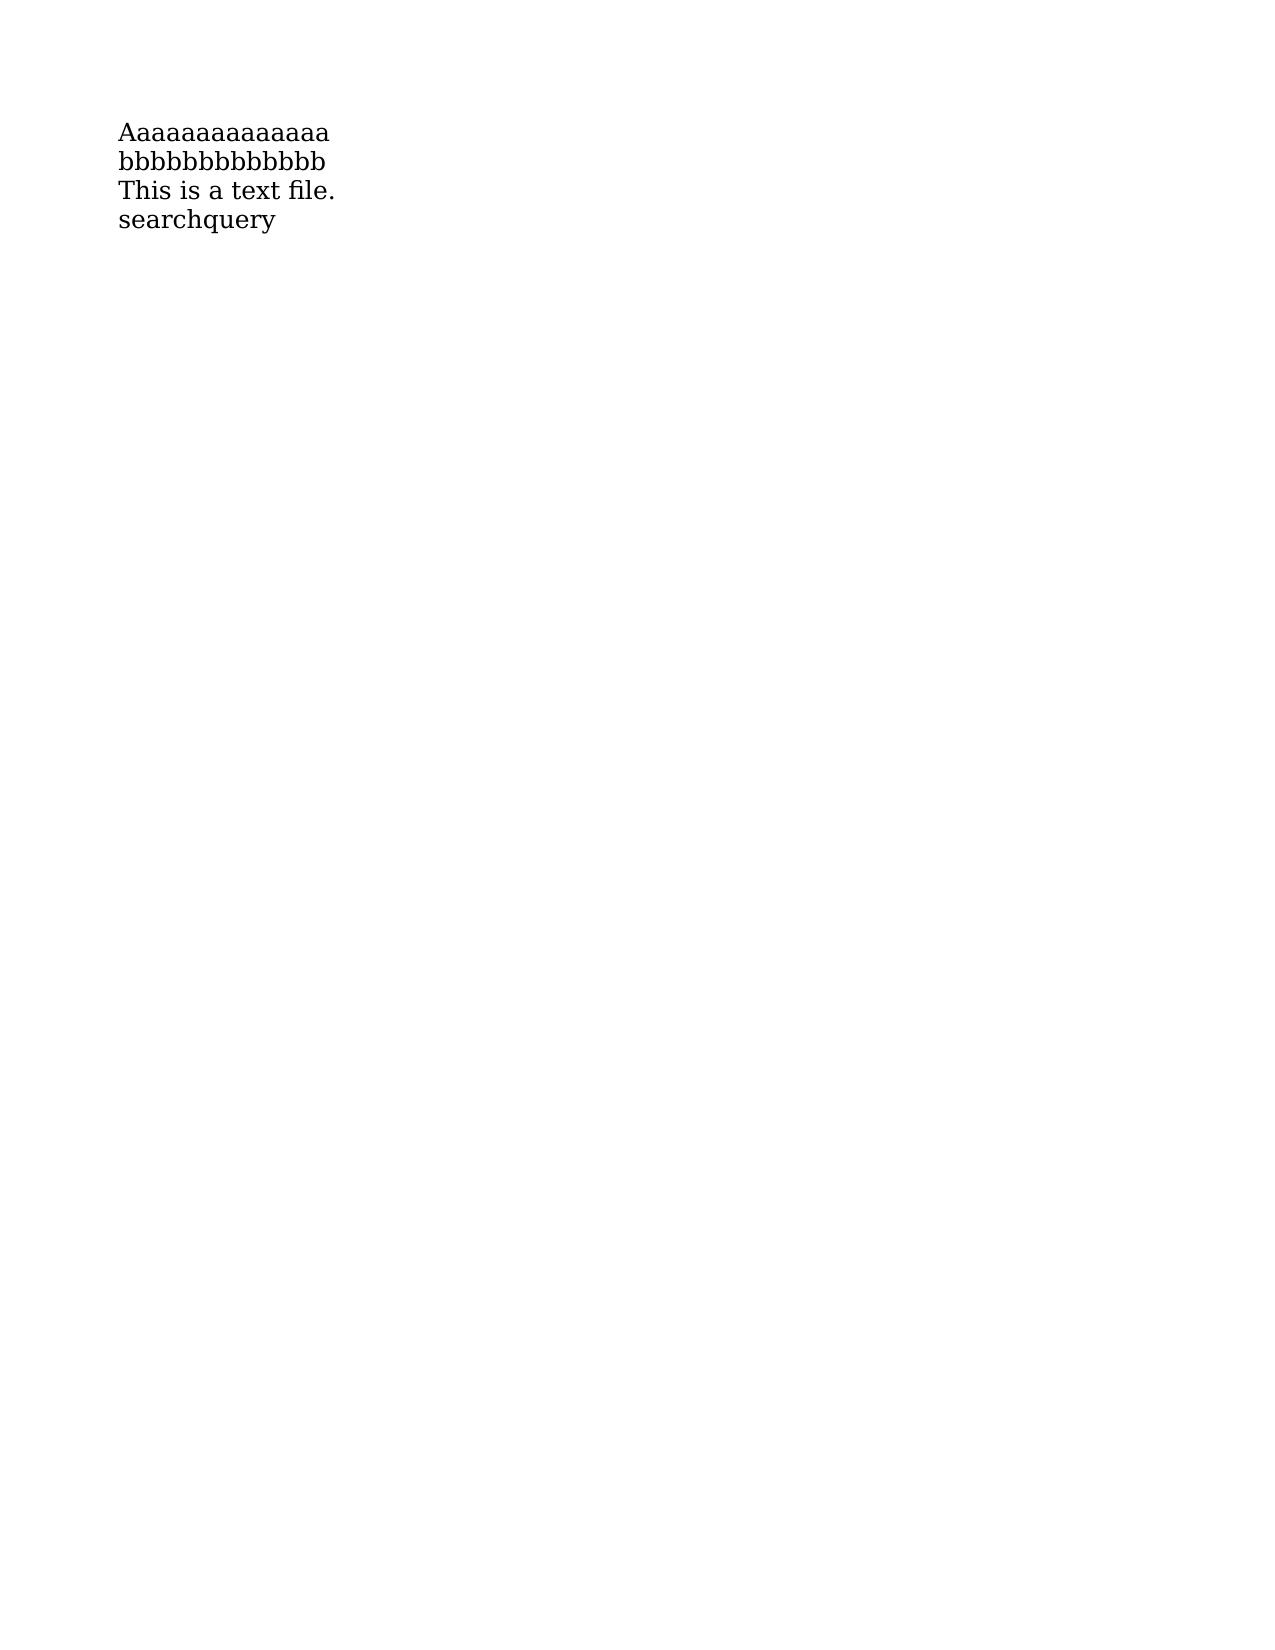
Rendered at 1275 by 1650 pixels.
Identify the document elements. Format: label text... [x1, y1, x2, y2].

text This is a text file. [118, 176, 1157, 206]
text searchquery [118, 206, 1157, 235]
text Aaaaaaaaaaaaaa [118, 118, 1157, 147]
text bbbbbbbbbbbbb [118, 147, 1157, 176]
